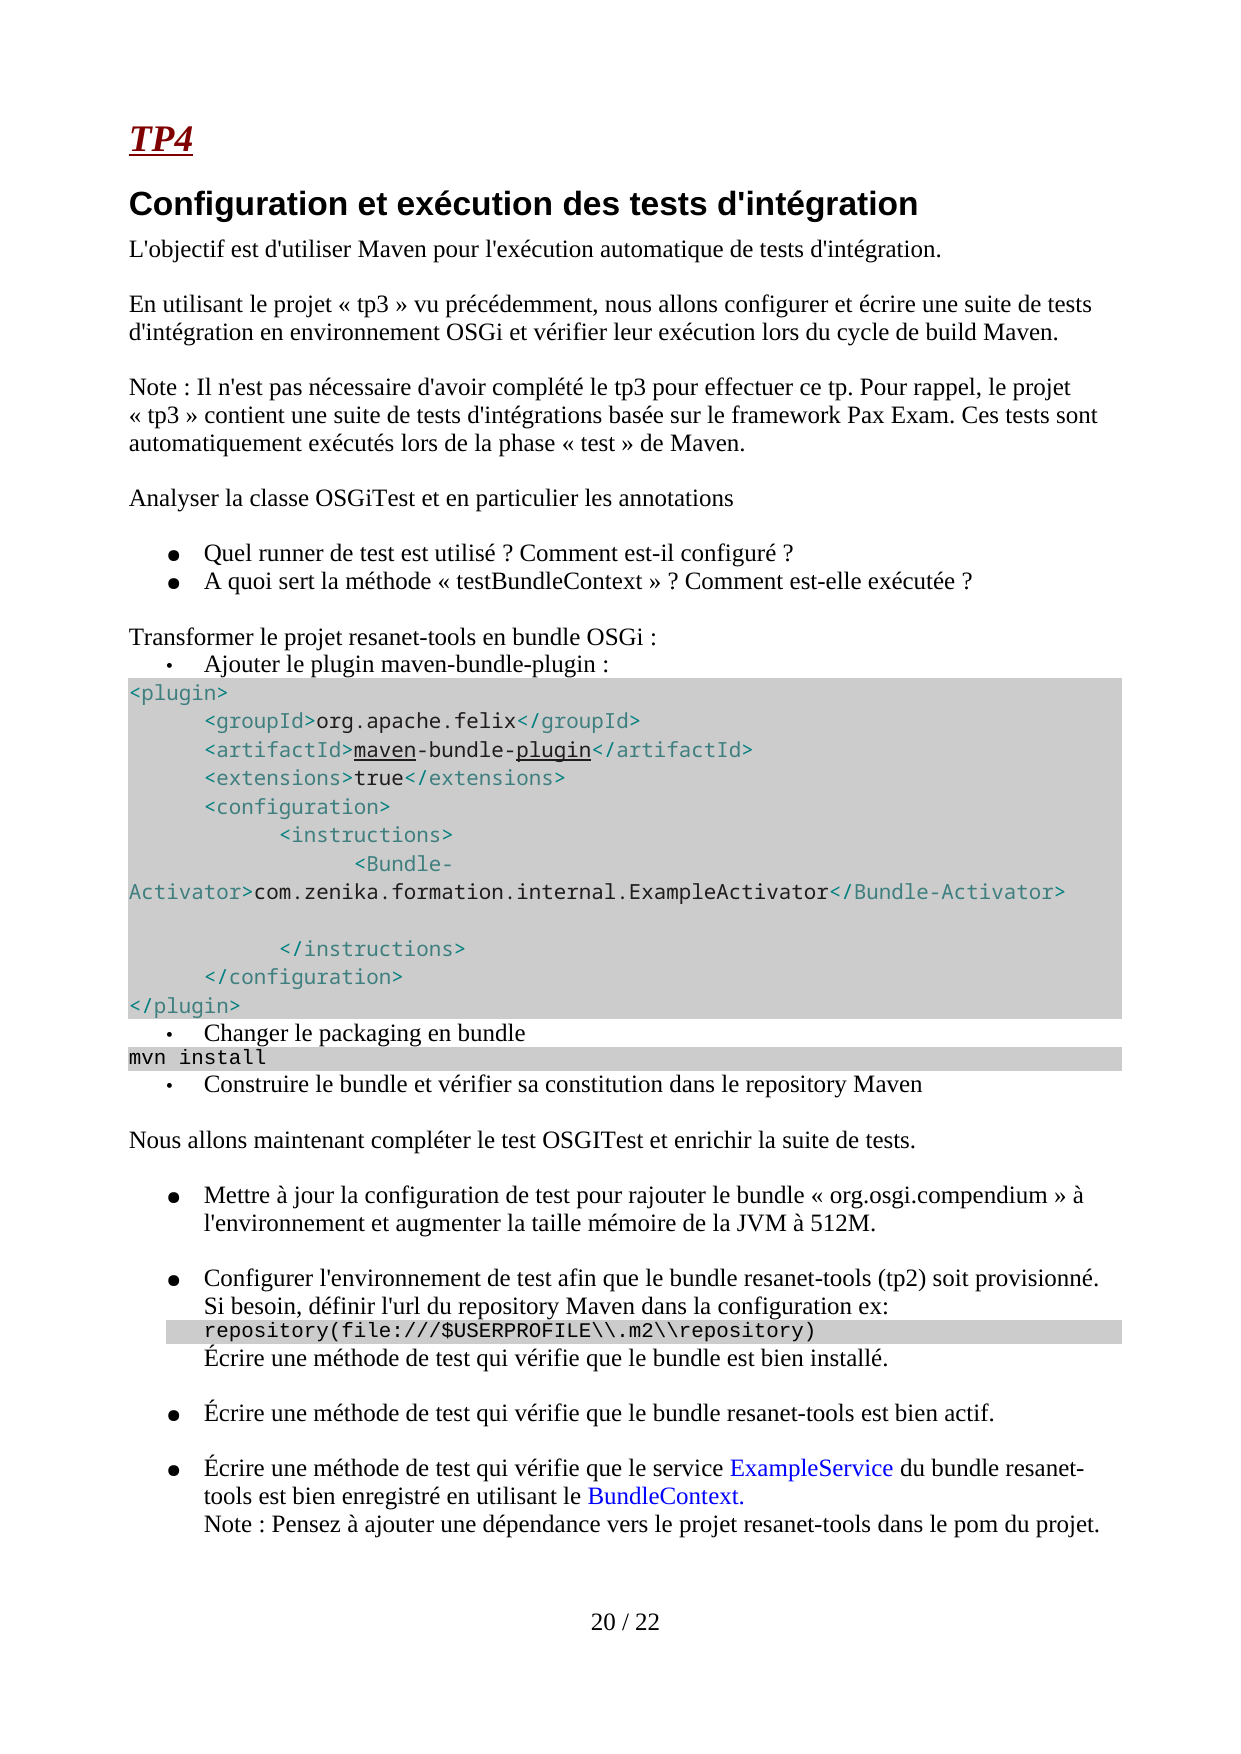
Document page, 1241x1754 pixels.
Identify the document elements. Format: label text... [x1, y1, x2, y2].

list Écrire une méthode de test qui vérifie que le service ExampleService du bundle resanet-tools est bien enregistré en utilisant le BundleContext. Note : Pensez à ajouter une dépendance vers le projet resanet-tools dans le pom du projet. [166, 1454, 1122, 1565]
list Écrire une méthode de test qui vérifie que le bundle resanet-tools est bien actif. [166, 1399, 1122, 1427]
text </plugin> [128, 991, 1122, 1019]
text Note : Il n'est pas nécessaire d'avoir complété le tp3 pour effectuer ce tp. Pour rappel, le projet « tp3 » contient une suite de tests d'intégrations basée sur le framework Pax Exam. Ces tests sont automatiquement exécutés lors de la phase « test » de Maven. [128, 373, 1122, 456]
list Configurer l'environnement de test afin que le bundle resanet-tools (tp2) soit provisionné. Si besoin, définir l'url du repository Maven dans la configuration ex: [166, 1264, 1122, 1320]
text Analyser la classe OSGiTest et en particulier les annotations [128, 484, 1122, 512]
text <plugin> [128, 678, 1122, 706]
text <instructions> [128, 820, 1122, 849]
subtitle Configuration et exécution des tests d'intégration [128, 185, 1122, 222]
text </instructions> [128, 934, 1122, 962]
list repository(file:///$USERPROFILE\\.m2\\repository) [166, 1320, 1122, 1344]
text mvn install [128, 1047, 1122, 1071]
text TP4 [128, 118, 1122, 160]
text <artifactId>maven-bundle-plugin</artifactId> [128, 735, 1122, 763]
list Changer le packaging en bundle [166, 1019, 1122, 1047]
text </configuration> [128, 962, 1122, 991]
list Ajouter le plugin maven-bundle-plugin : [166, 650, 1122, 678]
text Transformer le projet resanet-tools en bundle OSGi : [128, 623, 1122, 650]
text <configuration> [128, 792, 1122, 820]
text <extensions>true</extensions> [128, 763, 1122, 792]
list Écrire une méthode de test qui vérifie que le bundle est bien installé. [166, 1344, 1122, 1399]
text Nous allons maintenant compléter le test OSGITest et enrichir la suite de tests. [128, 1126, 1122, 1154]
text <groupId>org.apache.felix</groupId> [128, 706, 1122, 735]
list Construire le bundle et vérifier sa constitution dans le repository Maven [166, 1071, 1122, 1098]
text <Bundle-Activator>com.zenika.formation.internal.ExampleActivator</Bundle-Activator> [128, 849, 1122, 934]
list Mettre à jour la configuration de test pour rajouter le bundle « org.osgi.compendium » à l'environnement et augmenter la taille mémoire de la JVM à 512M. [166, 1181, 1122, 1264]
list Quel runner de test est utilisé ? Comment est-il configuré ? [166, 539, 1122, 567]
text L'objectif est d'utiliser Maven pour l'exécution automatique de tests d'intégration. [128, 235, 1122, 262]
text En utilisant le projet « tp3 » vu précédemment, nous allons configurer et écrire une suite de tests d'intégration en environnement OSGi et vérifier leur exécution lors du cycle de build Maven. [128, 290, 1122, 373]
list A quoi sert la méthode « testBundleContext » ? Comment est-elle exécutée ? [166, 567, 1122, 595]
